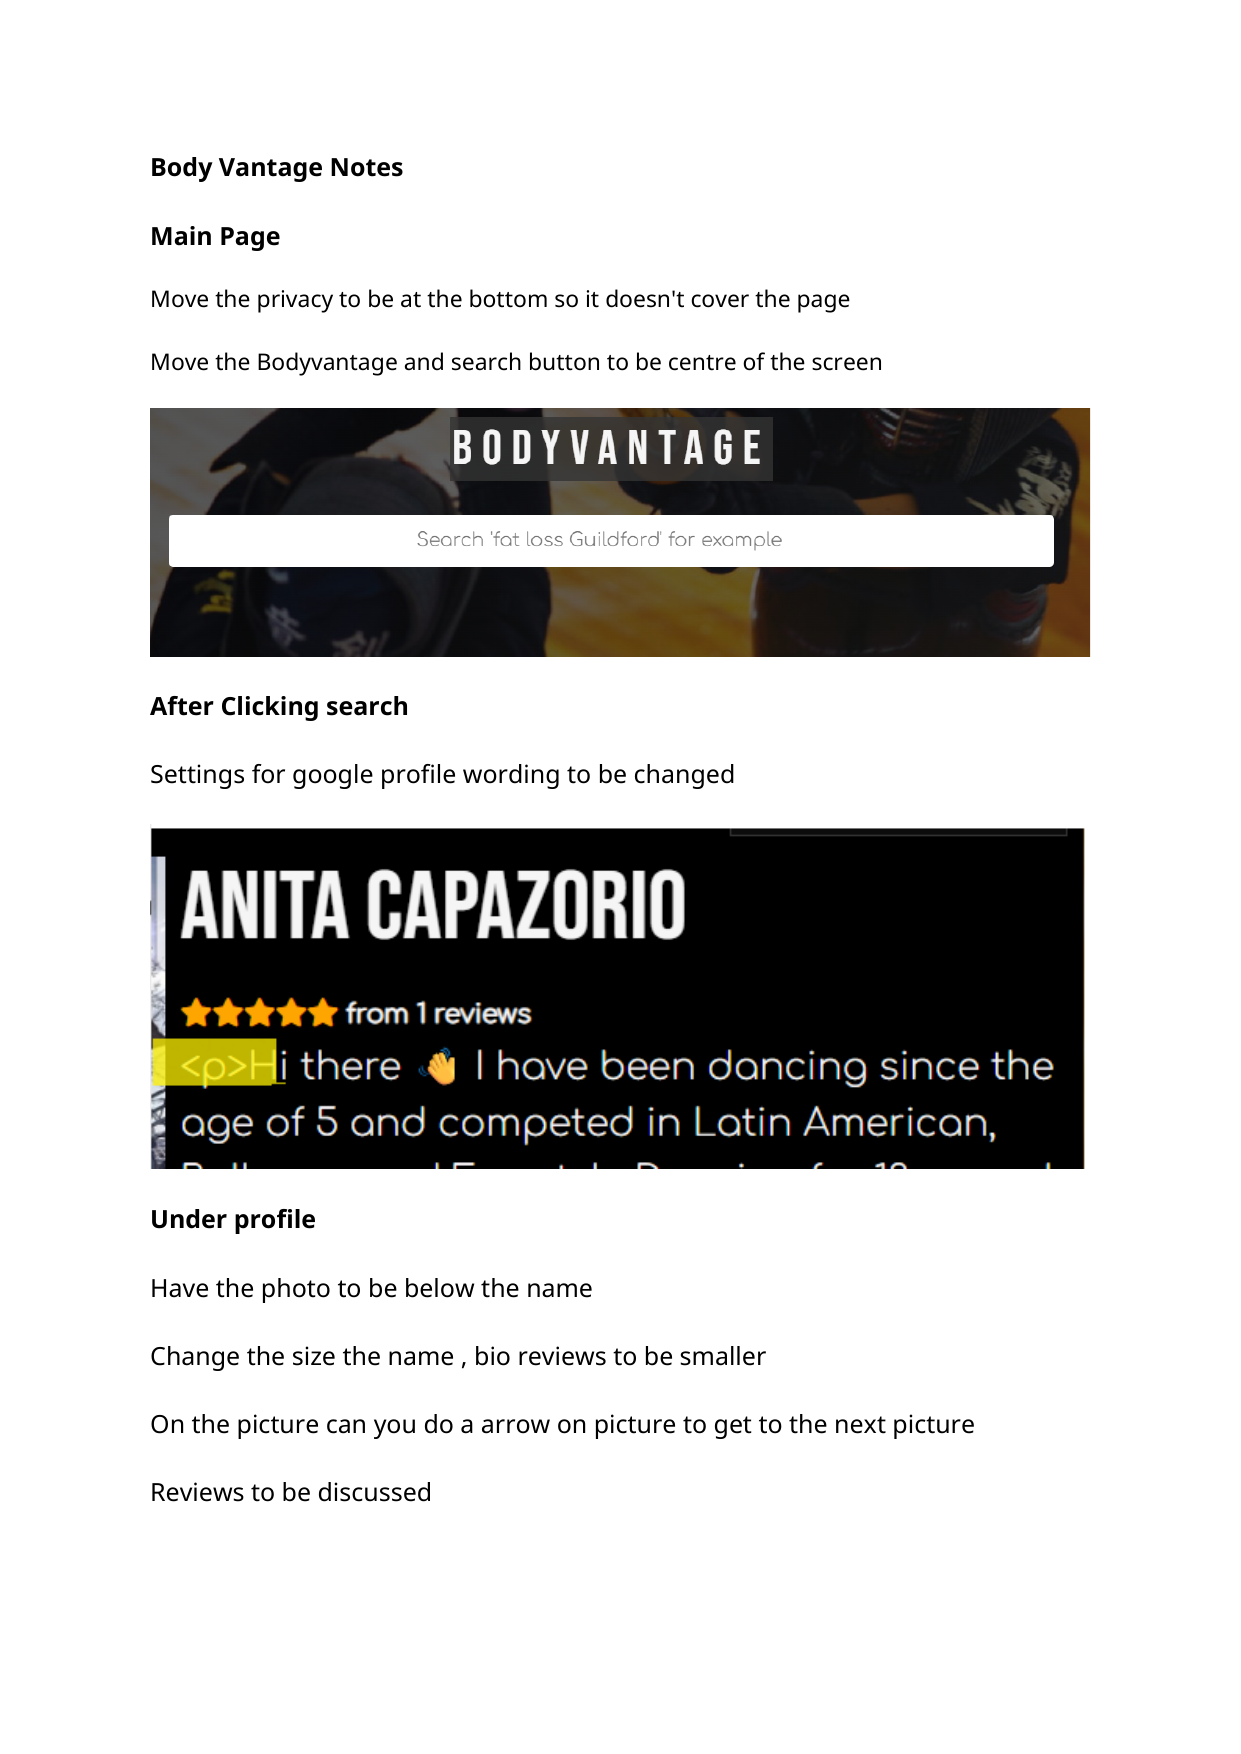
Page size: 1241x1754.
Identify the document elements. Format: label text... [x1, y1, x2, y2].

text Have the photo to be below the name [150, 1270, 1090, 1304]
text Move the privacy to be at the bottom so it doesn't cover the page [150, 283, 1090, 315]
text Body Vantage Notes [150, 150, 1090, 184]
text Main Page [150, 218, 1090, 252]
text Change the size the name , bio reviews to be smaller [150, 1338, 1090, 1372]
text On the picture can you do a arrow on picture to get to the next picture [150, 1407, 1090, 1441]
text Move the Bodyvantage and search button to be centre of the screen [150, 346, 1090, 377]
text After Clicking search [150, 688, 1090, 722]
text Settings for google profile wording to be changed [150, 756, 1090, 790]
text Under profile [150, 1202, 1090, 1236]
text Reviews to be discussed [150, 1475, 1090, 1509]
